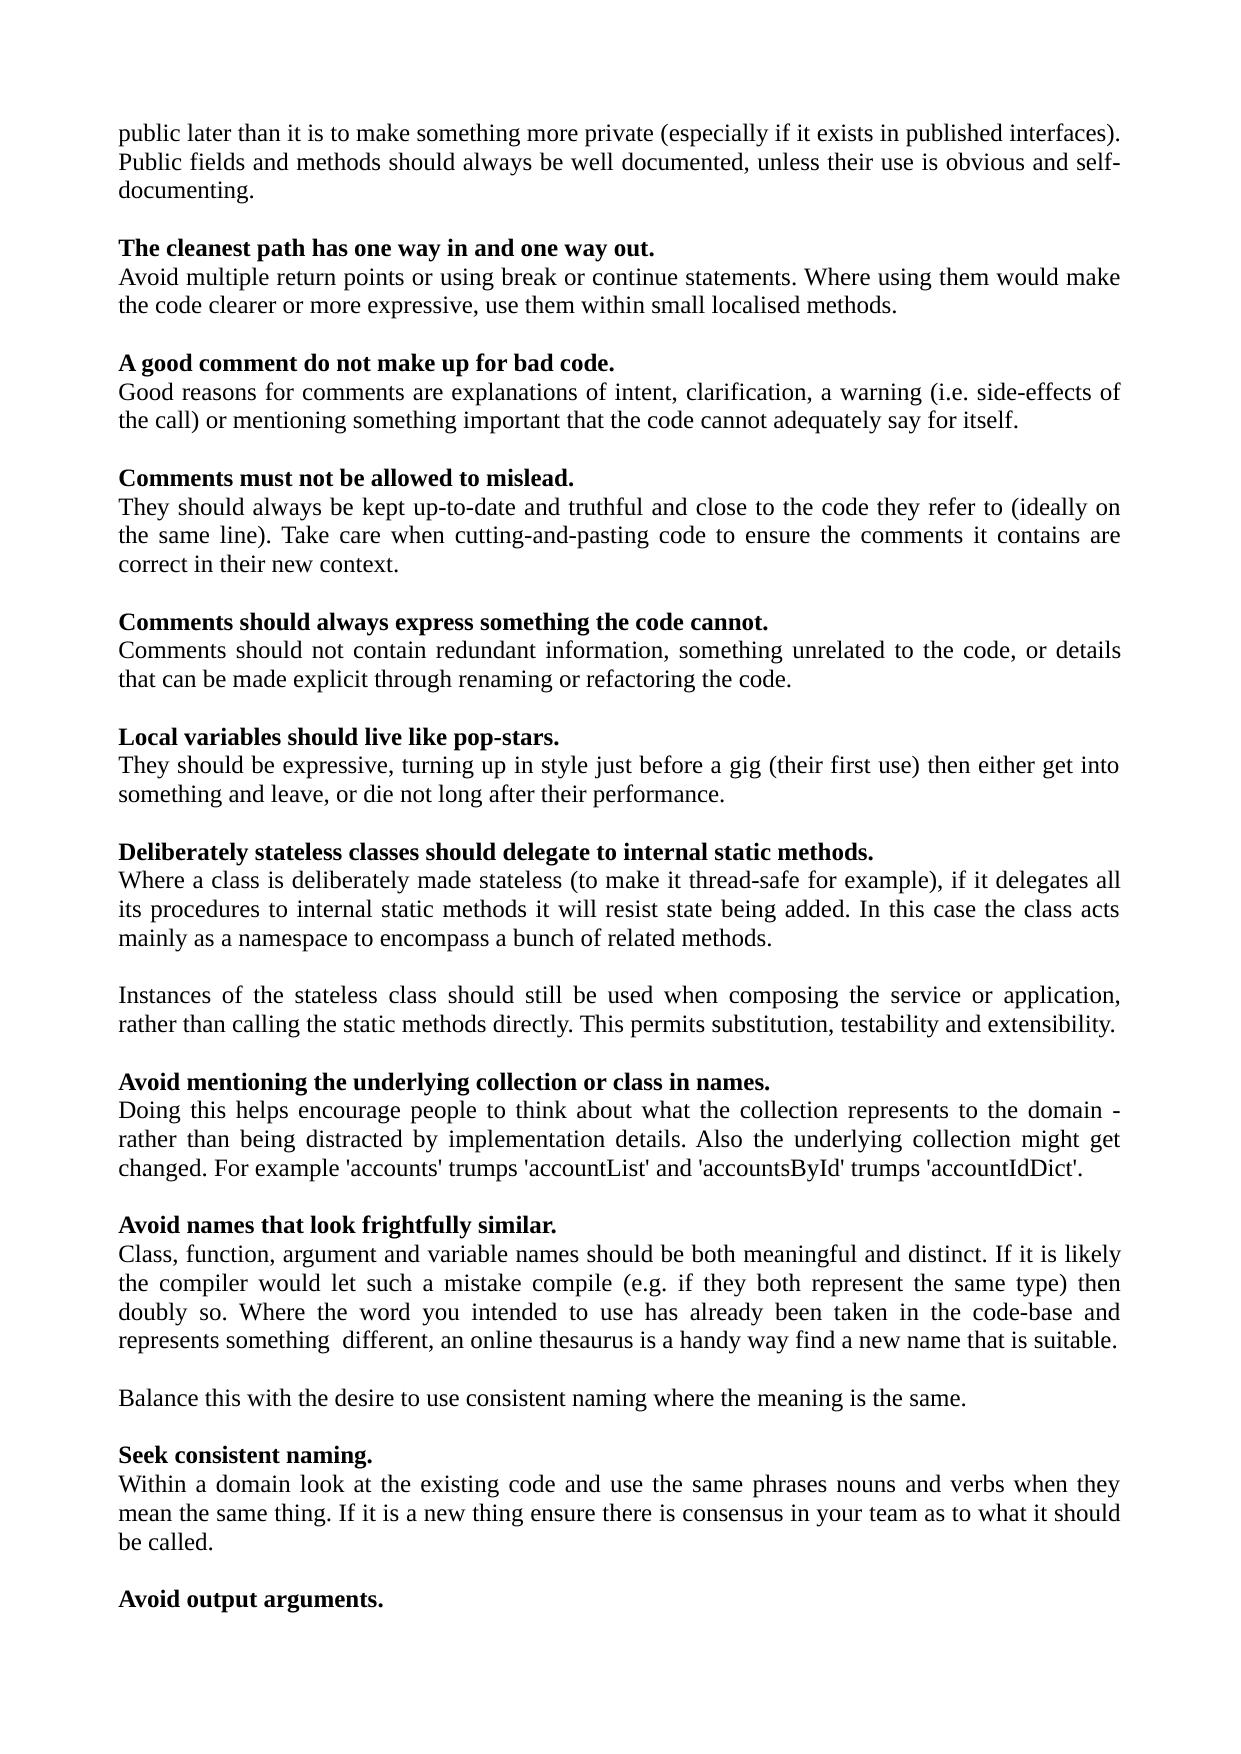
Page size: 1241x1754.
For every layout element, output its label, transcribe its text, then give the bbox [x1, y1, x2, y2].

text public later than it is to make something more private (especially if it exists in published interfaces). Public fields and methods should always be well documented, unless their use is obvious and self-documenting. [118, 118, 1122, 204]
text Balance this with the desire to use consistent naming where the meaning is the same. [118, 1383, 1122, 1412]
text They should be expressive, turning up in style just before a gig (their first use) then either get into something and leave, or die not long after their performance. [118, 751, 1122, 808]
text Class, function, argument and variable names should be both meaningful and distinct. If it is likely the compiler would let such a mistake compile (e.g. if they both represent the same type) then doubly so. Where the word you intended to use has already been taken in the code-base and represents something different, an online thesaurus is a handy way find a new name that is suitable. [118, 1239, 1122, 1354]
text Avoid names that look frightfully similar. [118, 1211, 1122, 1239]
text Instances of the stateless class should still be used when composing the service or application, rather than calling the static methods directly. This permits substitution, testability and extensibility. [118, 981, 1122, 1038]
text Good reasons for comments are explanations of intent, clarification, a warning (i.e. side-effects of the call) or mentioning something important that the code cannot adequately say for itself. [118, 377, 1122, 434]
text Local variables should live like pop-stars. [118, 722, 1122, 751]
text Avoid output arguments. [118, 1584, 1122, 1613]
text Where a class is deliberately made stateless (to make it thread-safe for example), if it delegates all its procedures to internal static methods it will resist state being added. In this case the class acts mainly as a namespace to encompass a bunch of related methods. [118, 866, 1122, 952]
text Comments must not be allowed to mislead. [118, 463, 1122, 492]
text Comments should always express something the code cannot. [118, 607, 1122, 636]
text Deliberately stateless classes should delegate to internal static methods. [118, 837, 1122, 866]
text Avoid multiple return points or using break or continue statements. Where using them would make the code clearer or more expressive, use them within small localised methods. [118, 262, 1122, 319]
text Within a domain look at the existing code and use the same phrases nouns and verbs when they mean the same thing. If it is a new thing ensure there is consensus in your team as to what it should be called. [118, 1469, 1122, 1556]
text Seek consistent naming. [118, 1441, 1122, 1469]
text A good comment do not make up for bad code. [118, 348, 1122, 377]
text They should always be kept up-to-date and truthful and close to the code they refer to (ideally on the same line). Take care when cutting-and-pasting code to ensure the comments it contains are correct in their new context. [118, 492, 1122, 578]
text Avoid mentioning the underlying collection or class in names. [118, 1067, 1122, 1096]
text The cleanest path has one way in and one way out. [118, 233, 1122, 262]
text Comments should not contain redundant information, something unrelated to the code, or details that can be made explicit through renaming or refactoring the code. [118, 636, 1122, 693]
text Doing this helps encourage people to think about what the collection represents to the domain - rather than being distracted by implementation details. Also the underlying collection might get changed. For example 'accounts' trumps 'accountList' and 'accountsById' trumps 'accountIdDict'. [118, 1096, 1122, 1182]
